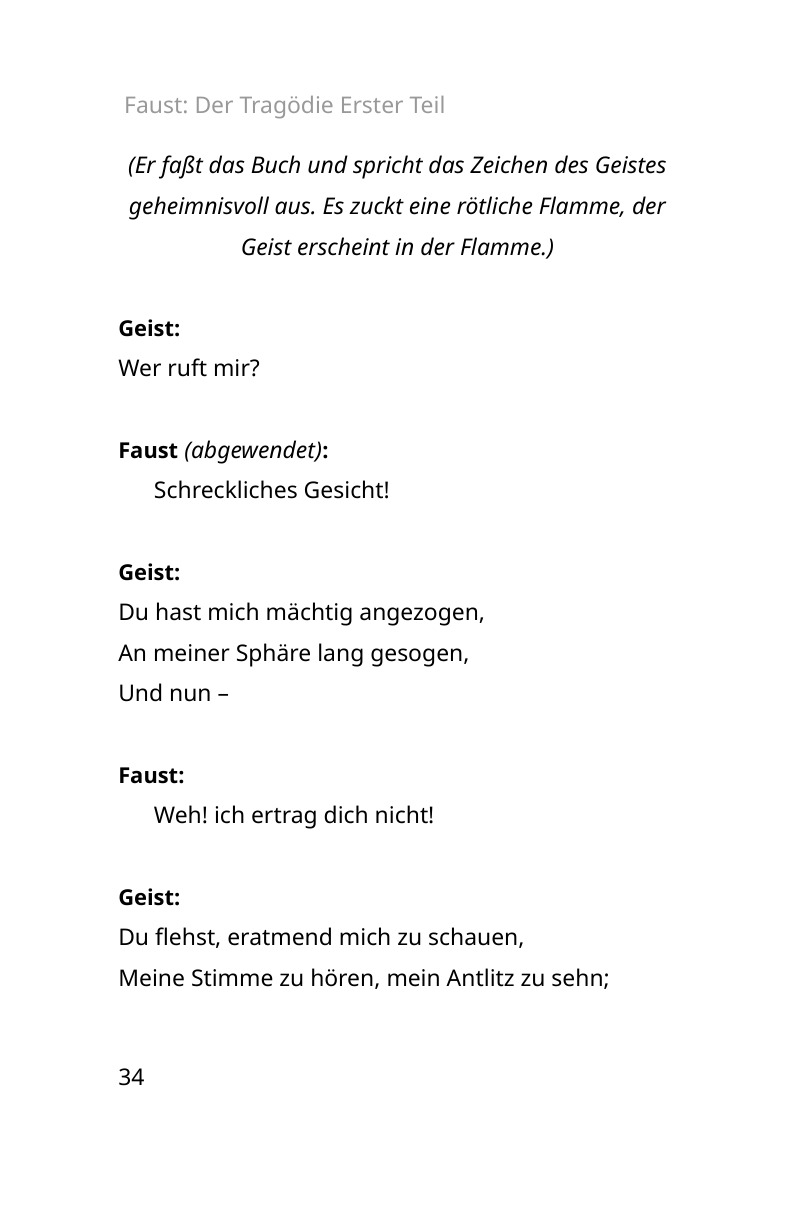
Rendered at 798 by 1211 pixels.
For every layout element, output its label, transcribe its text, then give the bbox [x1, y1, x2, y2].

text Faust: Weh! ich ertrag dich nicht! [118, 736, 679, 831]
text Faust (abgewendet): Schreckliches Gesicht! [118, 411, 679, 506]
text (Er faßt das Buch und spricht das Zeichen des Geistes geheimnisvoll aus. Es zuckt eine rötliche Flamme, der Geist erscheint in der Flamme.) [118, 149, 679, 262]
text Geist: Du flehst, eratmend mich zu schauen, Meine Stimme zu hören, mein Antlitz zu sehn; [118, 858, 679, 993]
text Geist: Wer ruft mir? [118, 283, 679, 384]
text Geist: Du hast mich mächtig angezogen, An meiner Sphäre lang gesogen, Und nun – [118, 533, 679, 709]
